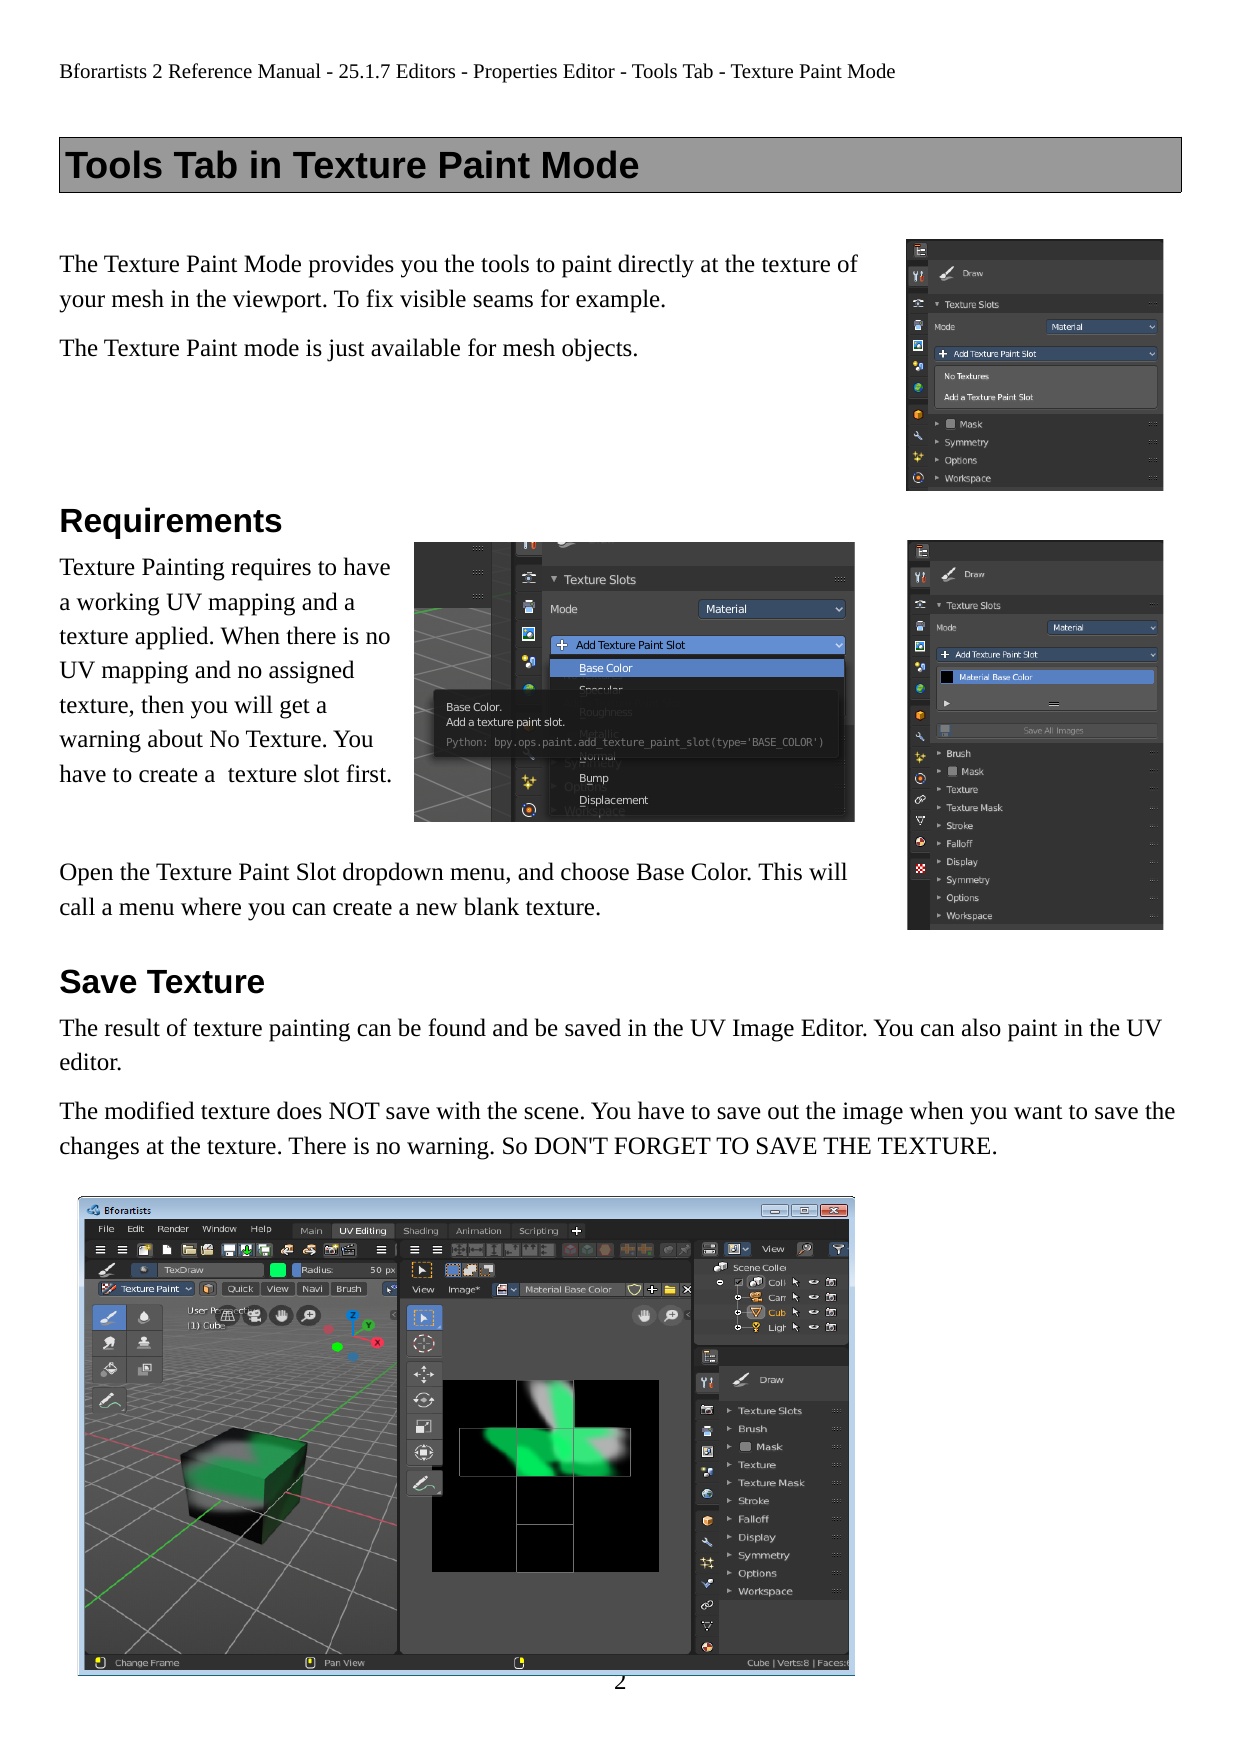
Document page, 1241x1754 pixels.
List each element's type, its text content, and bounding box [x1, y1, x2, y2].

subtitle Save Texture [59, 962, 1181, 1000]
text The Texture Paint Mode provides you the tools to paint directly at the texture of your mesh in the viewport. To fix visible seams for example. [59, 249, 906, 313]
text Texture Painting requires to have a working UV mapping and a texture applied. When there is no UV mapping and no assigned texture, then you will get a warning about No Texture. You have to create a texture slot first. [59, 552, 414, 788]
picture [414, 542, 855, 822]
picture [907, 540, 1164, 930]
subtitle Requirements [59, 501, 1181, 540]
text The Texture Paint mode is just available for mesh objects. [59, 333, 906, 362]
text [855, 552, 907, 788]
picture [77, 1196, 855, 1676]
text Open the Texture Paint Slot dropdown menu, and choose Base Color. This will call a menu where you can create a new blank texture. [59, 857, 907, 920]
text The result of texture painting can be found and be saved in the UV Image Editor. You can also paint in the UV editor. [59, 1013, 1181, 1076]
picture [906, 239, 1164, 491]
text The modified texture does NOT save with the scene. You have to save out the image when you want to save the changes at the texture. There is no warning. So DON'T FORGET TO SAVE THE TEXTURE. [59, 1096, 1181, 1159]
table_header Tools Tab in Texture Paint Mode [60, 138, 1181, 192]
